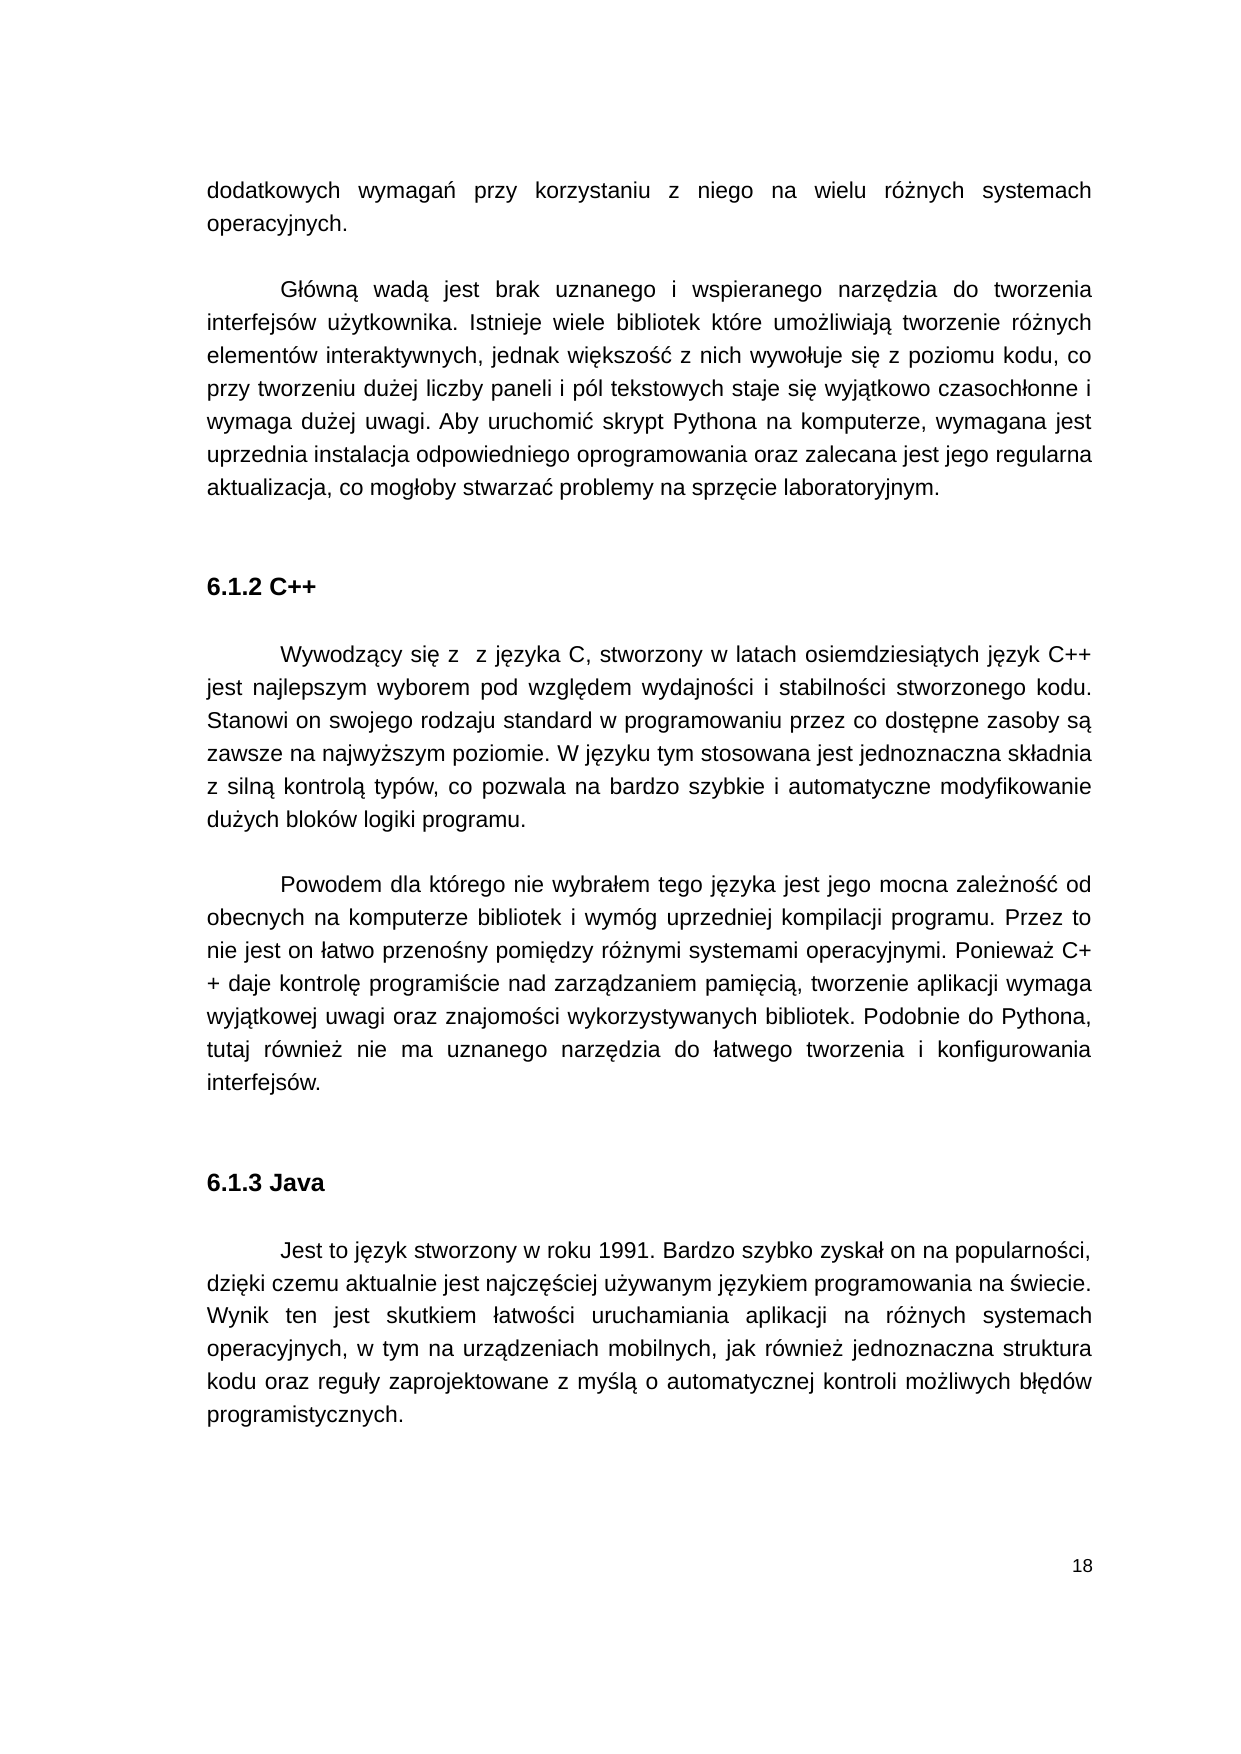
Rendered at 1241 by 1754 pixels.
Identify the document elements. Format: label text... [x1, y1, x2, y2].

text 6.1.2 C++ [207, 572, 1093, 601]
text Jest to język stworzony w roku 1991. Bardzo szybko zyskał on na popularności, dzięki czemu aktualnie jest najczęściej używanym językiem programowania na świecie. Wynik ten jest skutkiem łatwości uruchamiania aplikacji na różnych systemach operacyjnych, w tym na urządzeniach mobilnych, jak również jednoznaczna struktura kodu oraz reguły zaprojektowane z myślą o automatycznej kontroli możliwych błędów programistycznych. [207, 1237, 1093, 1427]
text 6.1.3 Java [207, 1168, 1093, 1196]
text Główną wadą jest brak uznanego i wspieranego narzędzia do tworzenia interfejsów użytkownika. Istnieje wiele bibliotek które umożliwiają tworzenie różnych elementów interaktywnych, jednak większość z nich wywołuje się z poziomu kodu, co przy tworzeniu dużej liczby paneli i pól tekstowych staje się wyjątkowo czasochłonne i wymaga dużej uwagi. Aby uruchomić skrypt Pythona na komputerze, wymagana jest uprzednia instalacja odpowiedniego oprogramowania oraz zalecana jest jego regularna aktualizacja, co mogłoby stwarzać problemy na sprzęcie laboratoryjnym. [207, 276, 1093, 500]
text Powodem dla którego nie wybrałem tego języka jest jego mocna zależność od obecnych na komputerze bibliotek i wymóg uprzedniej kompilacji programu. Przez to nie jest on łatwo przenośny pomiędzy różnymi systemami operacyjnymi. Ponieważ C++ daje kontrolę programiście nad zarządzaniem pamięcią, tworzenie aplikacji wymaga wyjątkowej uwagi oraz znajomości wykorzystywanych bibliotek. Podobnie do Pythona, tutaj również nie ma uznanego narzędzia do łatwego tworzenia i konfigurowania interfejsów. [207, 871, 1093, 1095]
text Wywodzący się z z języka C, stworzony w latach osiemdziesiątych język C++ jest najlepszym wyborem pod względem wydajności i stabilności stworzonego kodu. Stanowi on swojego rodzaju standard w programowaniu przez co dostępne zasoby są zawsze na najwyższym poziomie. W języku tym stosowana jest jednoznaczna składnia z silną kontrolą typów, co pozwala na bardzo szybkie i automatyczne modyfikowanie dużych bloków logiki programu. [207, 641, 1093, 832]
text dodatkowych wymagań przy korzystaniu z niego na wielu różnych systemach operacyjnych. [207, 177, 1093, 236]
